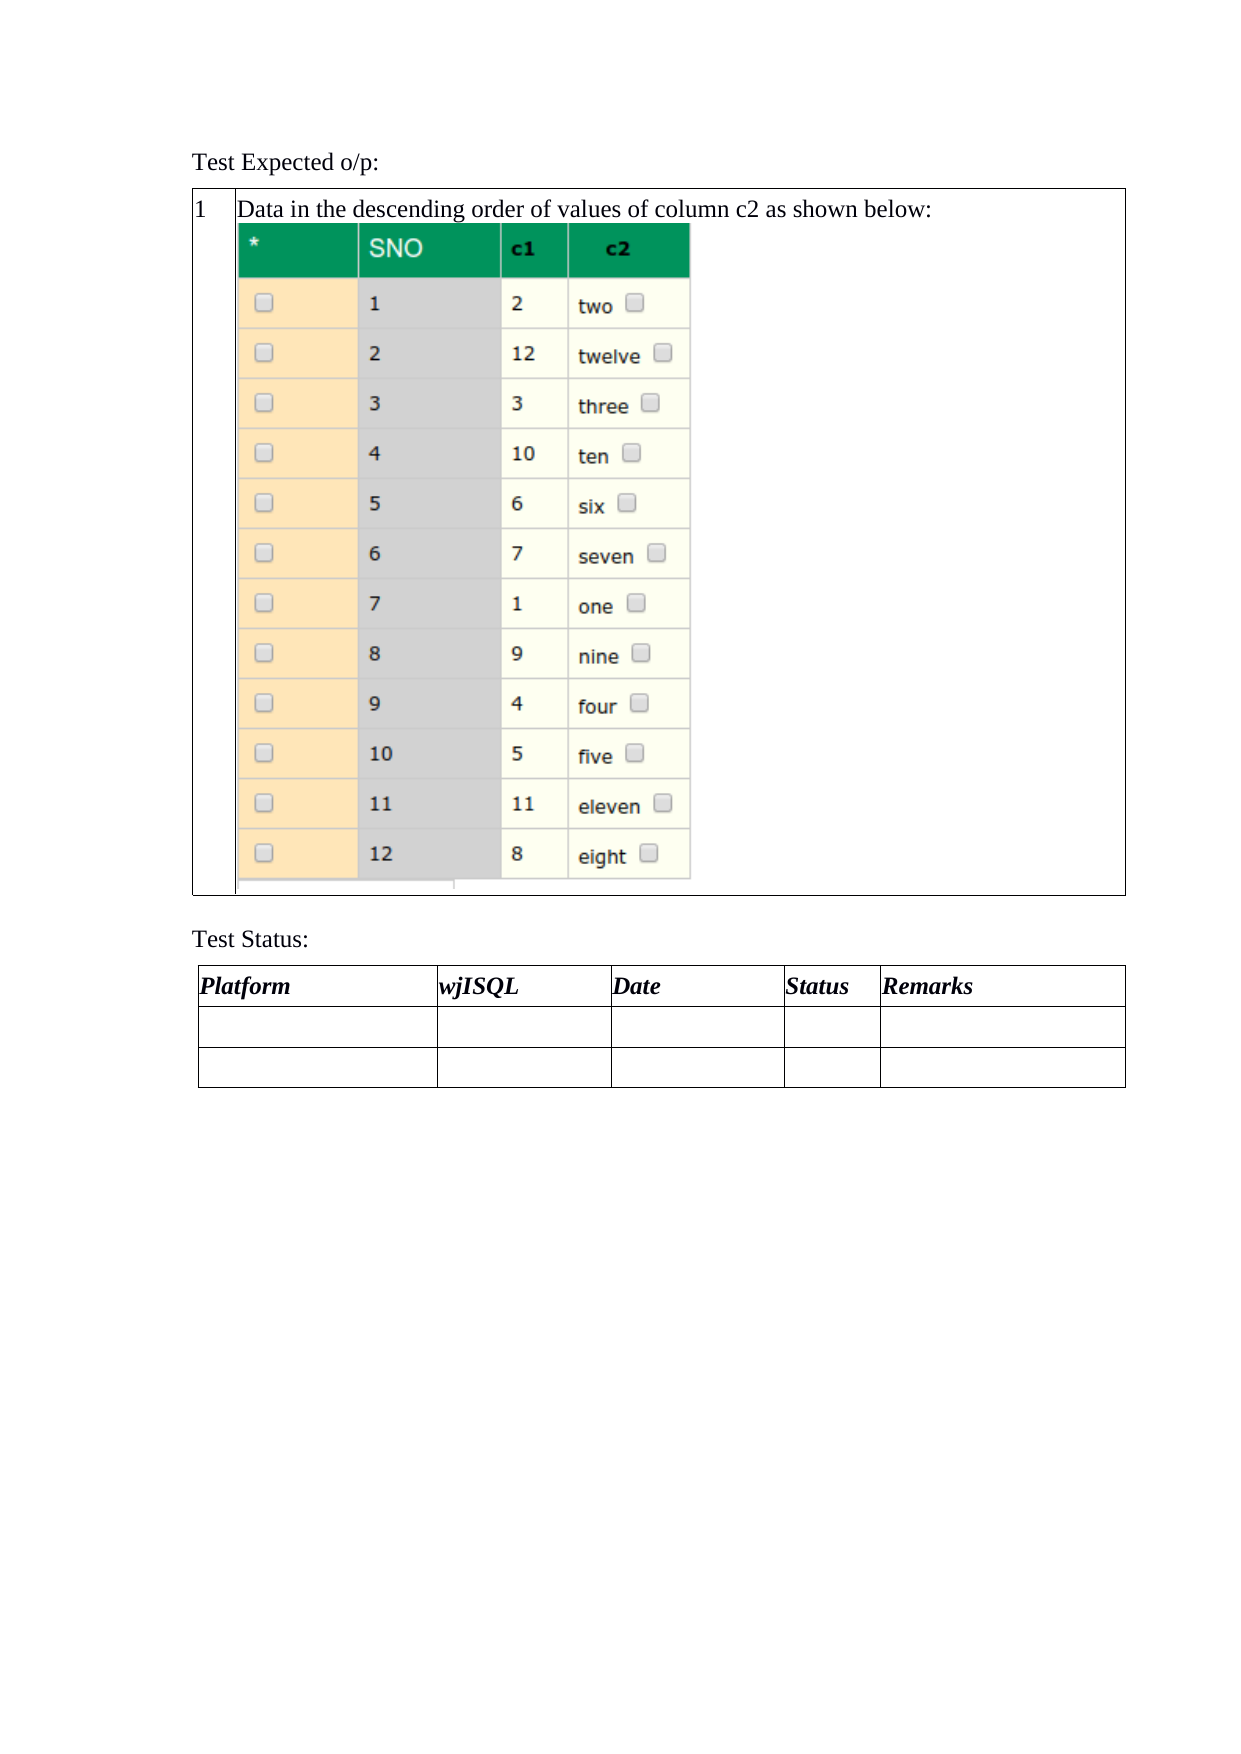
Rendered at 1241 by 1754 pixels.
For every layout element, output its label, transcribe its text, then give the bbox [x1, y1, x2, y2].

table_cell [199, 1048, 437, 1087]
table_header Status [785, 966, 880, 1006]
table_header wjISQL [438, 966, 611, 1006]
text Test Expected o/p: [118, 147, 1122, 176]
table_cell [785, 1048, 880, 1087]
table_cell [785, 1007, 880, 1046]
table_cell [881, 1007, 1125, 1046]
text Test Status: [118, 924, 1122, 952]
table_cell [612, 1007, 784, 1046]
table_header 1 [193, 189, 235, 894]
table_cell [199, 1007, 437, 1046]
table_cell [438, 1007, 611, 1046]
table_header Remarks [881, 966, 1125, 1006]
table_cell [881, 1048, 1125, 1087]
table_cell [438, 1048, 611, 1087]
picture [236, 223, 746, 889]
table_header Platform [199, 966, 437, 1006]
table_header Date [612, 966, 784, 1006]
table_header Data in the descending order of values of column c2 as shown below: [236, 189, 1125, 894]
table_cell [612, 1048, 784, 1087]
